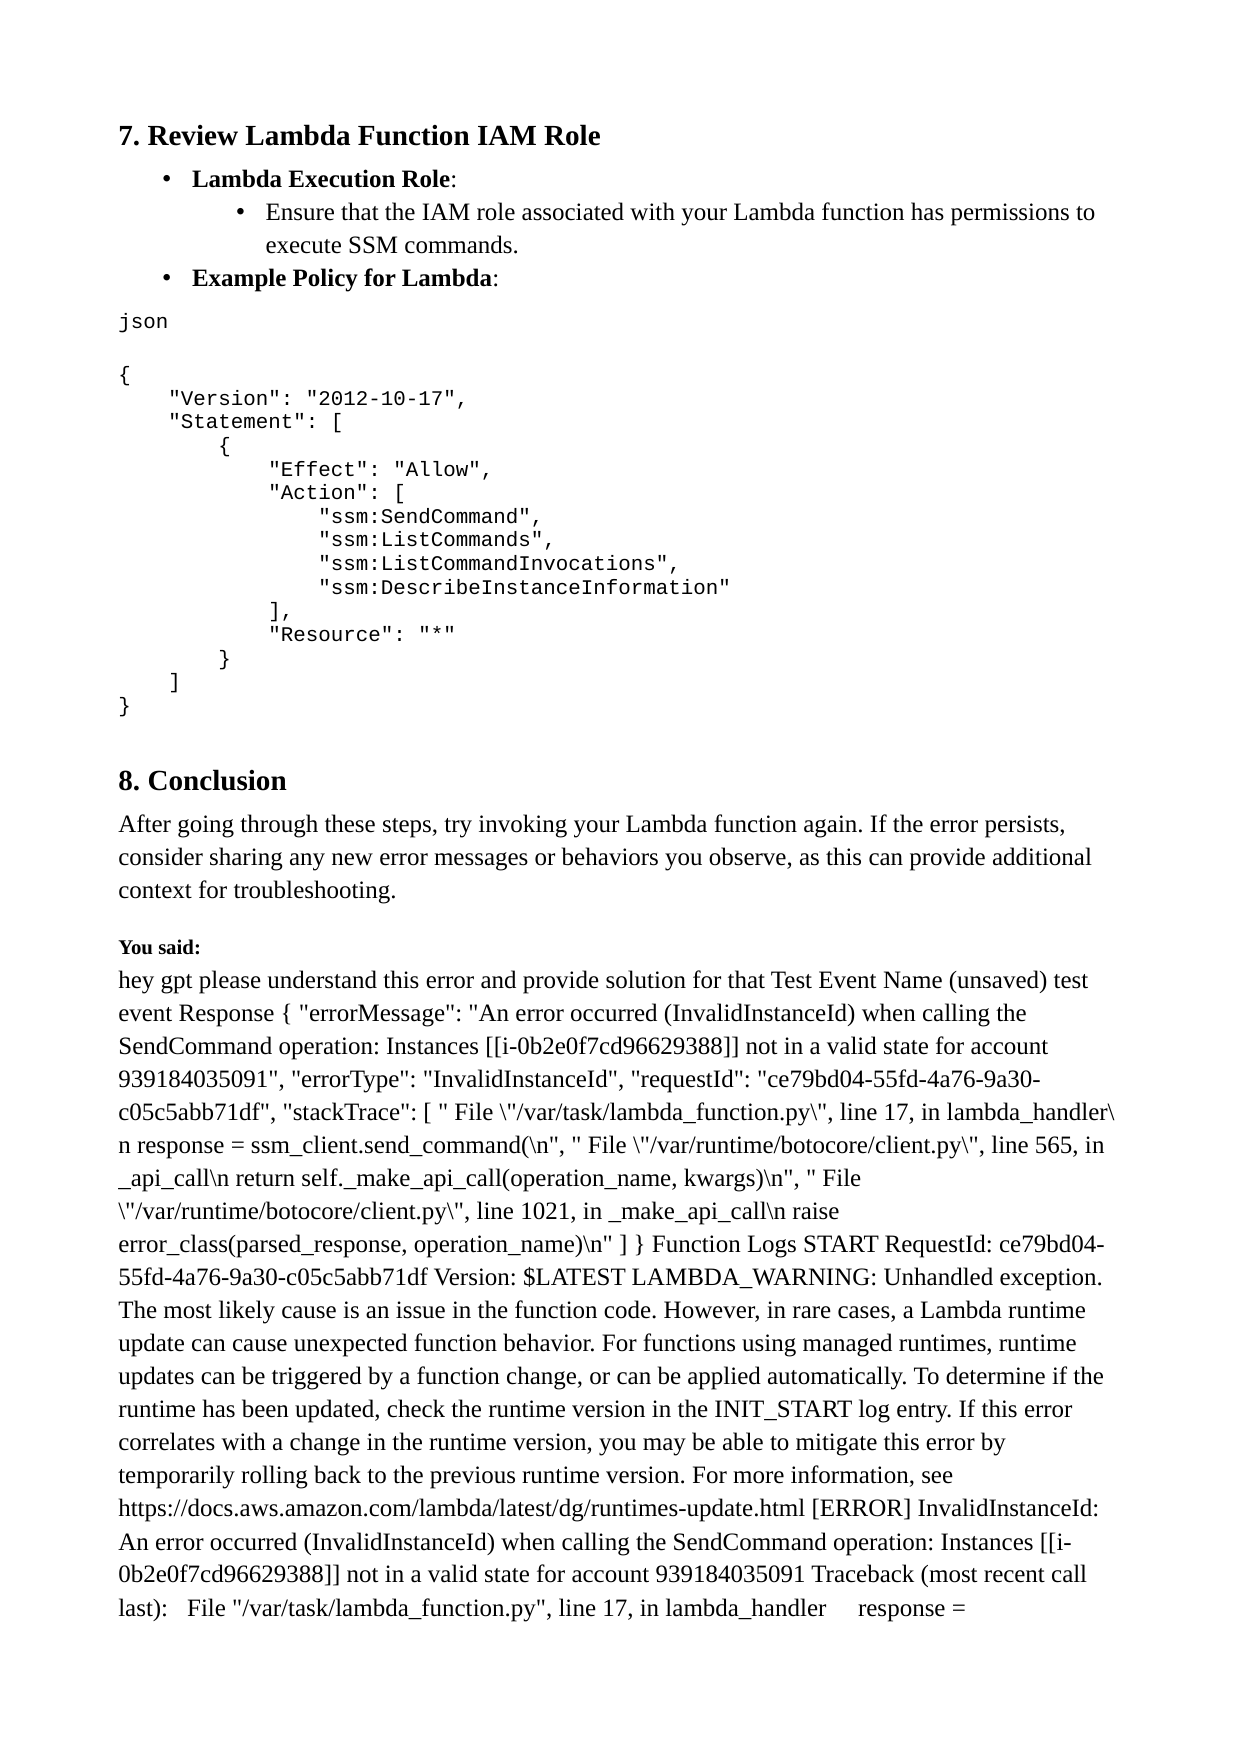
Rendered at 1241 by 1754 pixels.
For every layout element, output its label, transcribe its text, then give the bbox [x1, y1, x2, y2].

text hey gpt please understand this error and provide solution for that Test Event Name (unsaved) test event Response { "errorMessage": "An error occurred (InvalidInstanceId) when calling the SendCommand operation: Instances [[i-0b2e0f7cd96629388]] not in a valid state for account 939184035091", "errorType": "InvalidInstanceId", "requestId": "ce79bd04-55fd-4a76-9a30-c05c5abb71df", "stackTrace": [ " File \"/var/task/lambda_function.py\", line 17, in lambda_handler\n response = ssm_client.send_command(\n", " File \"/var/runtime/botocore/client.py\", line 565, in _api_call\n return self._make_api_call(operation_name, kwargs)\n", " File \"/var/runtime/botocore/client.py\", line 1021, in _make_api_call\n raise error_class(parsed_response, operation_name)\n" ] } Function Logs START RequestId: ce79bd04-55fd-4a76-9a30-c05c5abb71df Version: $LATEST LAMBDA_WARNING: Unhandled exception. The most likely cause is an issue in the function code. However, in rare cases, a Lambda runtime update can cause unexpected function behavior. For functions using managed runtimes, runtime updates can be triggered by a function change, or can be applied automatically. To determine if the runtime has been updated, check the runtime version in the INIT_START log entry. If this error correlates with a change in the runtime version, you may be able to mitigate this error by temporarily rolling back to the previous runtime version. For more information, see https://docs.aws.amazon.com/lambda/latest/dg/runtimes-update.html [ERROR] InvalidInstanceId: An error occurred (InvalidInstanceId) when calling the SendCommand operation: Instances [[i-0b2e0f7cd96629388]] not in a valid state for account 939184035091 Traceback (most recent call last): File "/var/task/lambda_function.py", line 17, in lambda_handler response = [118, 965, 1122, 1621]
list Ensure that the IAM role associated with your Lambda function has permissions to execute SSM commands. [236, 197, 1122, 259]
text "ssm:ListCommandInvocations", [118, 553, 1122, 577]
text "Statement": [ [118, 411, 1122, 435]
subtitle 8. Conclusion [118, 763, 1122, 796]
text ] [118, 671, 1122, 695]
text After going through these steps, try invoking your Lambda function again. If the error persists, consider sharing any new error messages or behaviors you observe, as this can provide additional context for troubleshooting. [118, 809, 1122, 903]
text { [118, 435, 1122, 458]
text json [118, 311, 1122, 334]
list Lambda Execution Role: [162, 164, 1122, 193]
text "ssm:SendCommand", [118, 506, 1122, 529]
list Example Policy for Lambda: [162, 263, 1122, 292]
text "Resource": "*" [118, 624, 1122, 648]
text "ssm:ListCommands", [118, 529, 1122, 553]
text } [118, 695, 1122, 719]
subtitle 7. Review Lambda Function IAM Role [118, 118, 1122, 152]
subtitle You said: [118, 935, 1122, 959]
text } [118, 648, 1122, 671]
text "ssm:DescribeInstanceInformation" [118, 577, 1122, 600]
text "Effect": "Allow", [118, 458, 1122, 482]
text "Action": [ [118, 482, 1122, 506]
text "Version": "2012-10-17", [118, 388, 1122, 411]
text { [118, 364, 1122, 388]
text ], [118, 600, 1122, 624]
